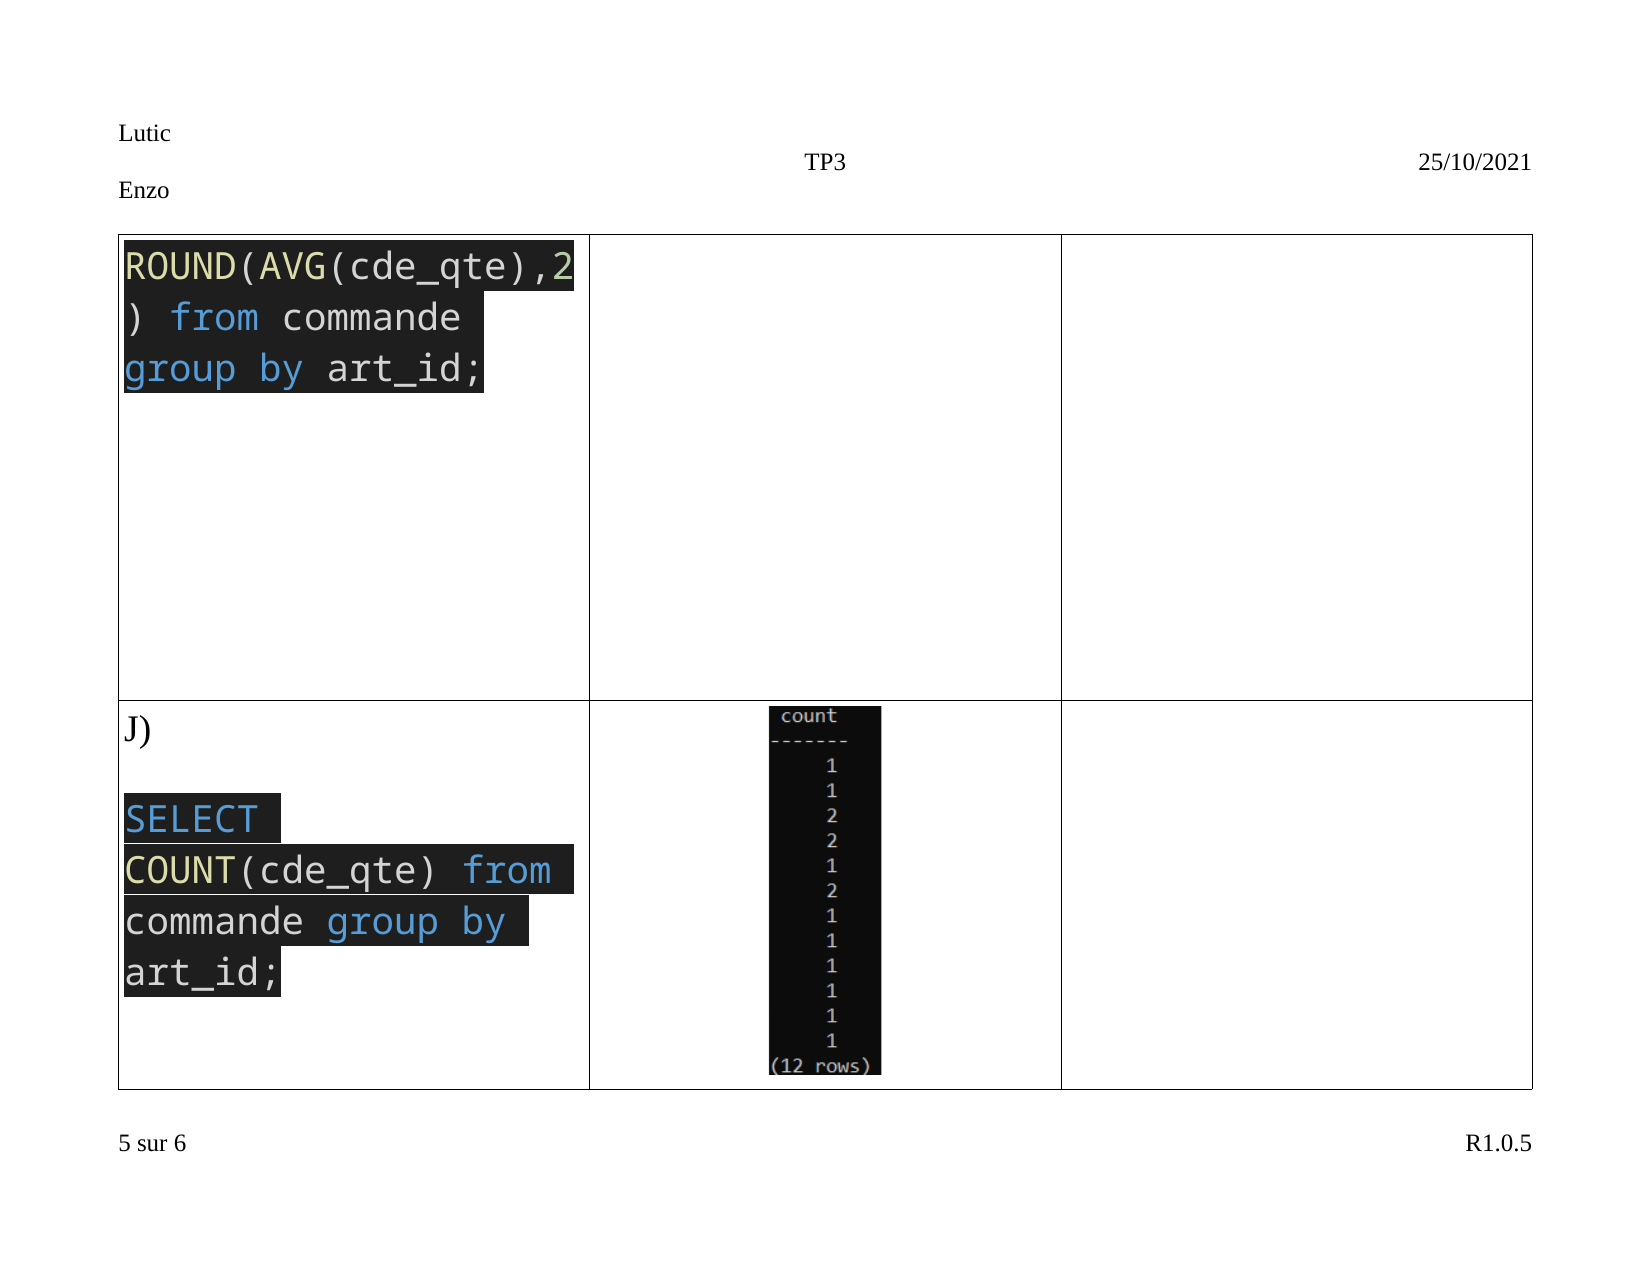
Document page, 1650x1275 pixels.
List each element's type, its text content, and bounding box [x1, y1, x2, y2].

table_cell [1062, 235, 1532, 700]
table_cell ROUND(AVG(cde_qte),2) from commande group by art_id; [119, 235, 589, 700]
table_cell [590, 235, 1061, 700]
table_cell [590, 701, 1061, 1089]
picture [768, 706, 882, 1075]
table_cell [1062, 701, 1532, 1089]
table_cell J) SELECT COUNT(cde_qte) from commande group by art_id; [119, 701, 589, 1089]
